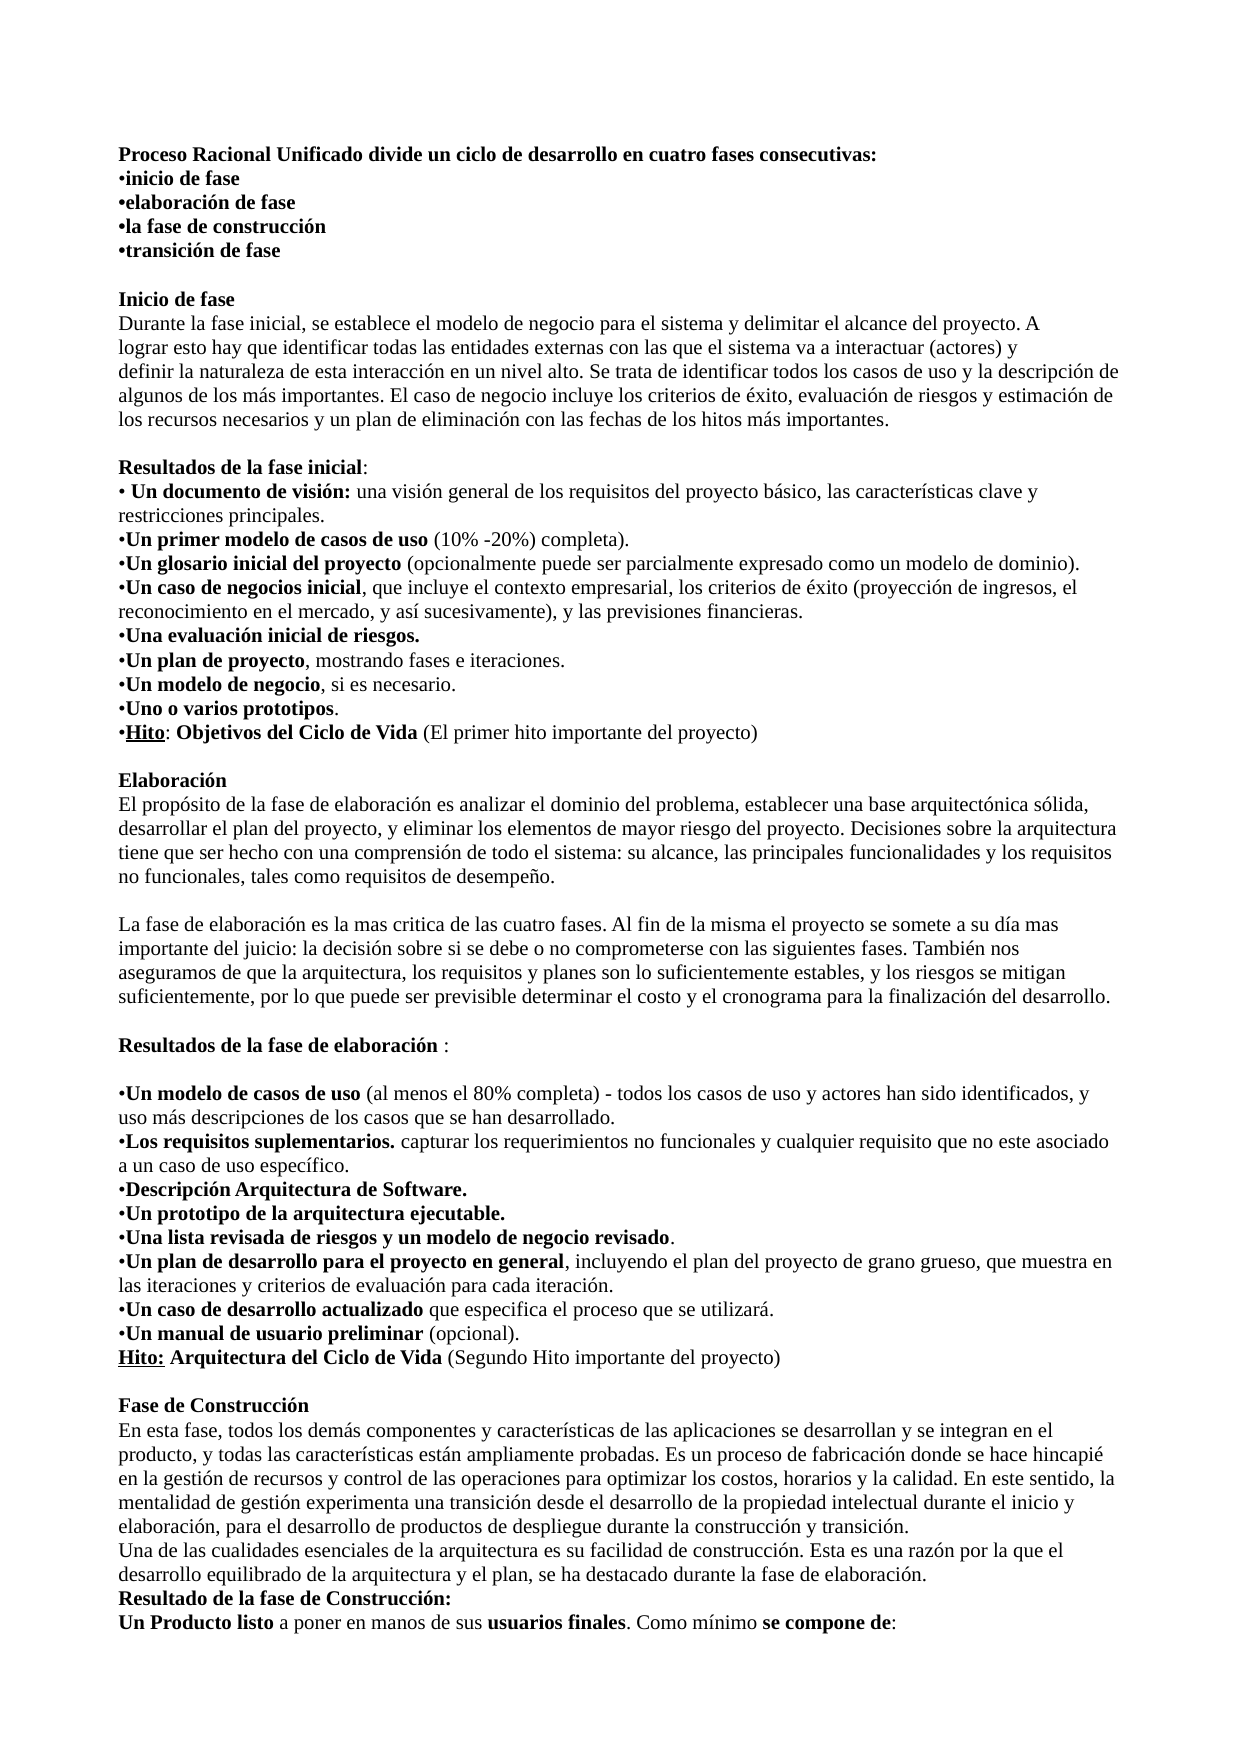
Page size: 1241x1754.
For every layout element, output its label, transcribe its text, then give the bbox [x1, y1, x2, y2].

text •Un prototipo de la arquitectura ejecutable. [118, 1201, 1122, 1225]
text •Los requisitos suplementarios. capturar los requerimientos no funcionales y cualquier requisito que no este asociado a un caso de uso específico. [118, 1129, 1122, 1177]
text •Un primer modelo de casos de uso (10% -20%) completa). [118, 527, 1122, 551]
text •Un plan de desarrollo para el proyecto en general, incluyendo el plan del proyecto de grano grueso, que muestra en las iteraciones y criterios de evaluación para cada iteración. [118, 1249, 1122, 1297]
text Fase de Construcción [118, 1393, 1122, 1417]
text Durante la fase inicial, se establece el modelo de negocio para el sistema y delimitar el alcance del proyecto. A [118, 311, 1122, 335]
text •Uno o varios prototipos. [118, 696, 1122, 720]
text Elaboración [118, 768, 1122, 792]
text •Una lista revisada de riesgos y un modelo de negocio revisado. [118, 1225, 1122, 1249]
text desarrollar el plan del proyecto, y eliminar los elementos de mayor riesgo del proyecto. Decisiones sobre la arquitectura tiene que ser hecho con una comprensión de todo el sistema: su alcance, las principales funcionalidades y los requisitos no funcionales, tales como requisitos de desempeño. [118, 816, 1122, 888]
text •Hito: Objetivos del Ciclo de Vida (El primer hito importante del proyecto) [118, 720, 1122, 744]
text •Un manual de usuario preliminar (opcional). [118, 1321, 1122, 1345]
text definir la naturaleza de esta interacción en un nivel alto. Se trata de identificar todos los casos de uso y la descripción de algunos de los más importantes. El caso de negocio incluye los criterios de éxito, evaluación de riesgos y estimación de los recursos necesarios y un plan de eliminación con las fechas de los hitos más importantes. [118, 359, 1122, 431]
text •Un caso de desarrollo actualizado que especifica el proceso que se utilizará. [118, 1297, 1122, 1321]
text •Una evaluación inicial de riesgos. [118, 623, 1122, 647]
text •elaboración de fase [118, 190, 1122, 214]
text Hito: Arquitectura del Ciclo de Vida (Segundo Hito importante del proyecto) [118, 1345, 1122, 1369]
text •Descripción Arquitectura de Software. [118, 1177, 1122, 1201]
text •Un caso de negocios inicial, que incluye el contexto empresarial, los criterios de éxito (proyección de ingresos, el reconocimiento en el mercado, y así sucesivamente), y las previsiones financieras. [118, 575, 1122, 623]
text •inicio de fase [118, 166, 1122, 190]
text •Un plan de proyecto, mostrando fases e iteraciones. [118, 647, 1122, 672]
text En esta fase, todos los demás componentes y características de las aplicaciones se desarrollan y se integran en el producto, y todas las características están ampliamente probadas. Es un proceso de fabricación donde se hace hincapié en la gestión de recursos y control de las operaciones para optimizar los costos, horarios y la calidad. En este sentido, la mentalidad de gestión experimenta una transición desde el desarrollo de la propiedad intelectual durante el inicio y elaboración, para el desarrollo de productos de despliegue durante la construcción y transición. [118, 1417, 1122, 1538]
text Una de las cualidades esenciales de la arquitectura es su facilidad de construcción. Esta es una razón por la que el desarrollo equilibrado de la arquitectura y el plan, se ha destacado durante la fase de elaboración. [118, 1538, 1122, 1586]
text •transición de fase [118, 238, 1122, 262]
text •Un glosario inicial del proyecto (opcionalmente puede ser parcialmente expresado como un modelo de dominio). [118, 551, 1122, 575]
text Proceso Racional Unificado divide un ciclo de desarrollo en cuatro fases consecutivas: [118, 142, 1122, 166]
text •Un modelo de casos de uso (al menos el 80% completa) - todos los casos de uso y actores han sido identificados, y uso más descripciones de los casos que se han desarrollado. [118, 1081, 1122, 1129]
text Un Producto listo a poner en manos de sus usuarios finales. Como mínimo se compone de: [118, 1610, 1122, 1634]
text La fase de elaboración es la mas critica de las cuatro fases. Al fin de la misma el proyecto se somete a su día mas importante del juicio: la decisión sobre si se debe o no comprometerse con las siguientes fases. También nos aseguramos de que la arquitectura, los requisitos y planes son lo suficientemente estables, y los riesgos se mitigan suficientemente, por lo que puede ser previsible determinar el costo y el cronograma para la finalización del desarrollo. [118, 912, 1122, 1008]
text • Un documento de visión: una visión general de los requisitos del proyecto básico, las características clave y restricciones principales. [118, 479, 1122, 527]
text Resultados de la fase de elaboración : [118, 1032, 1122, 1057]
text •la fase de construcción [118, 214, 1122, 238]
text El propósito de la fase de elaboración es analizar el dominio del problema, establecer una base arquitectónica sólida, [118, 792, 1122, 816]
text Inicio de fase [118, 287, 1122, 311]
text •Un modelo de negocio, si es necesario. [118, 672, 1122, 696]
text Resultados de la fase inicial: [118, 455, 1122, 479]
text lograr esto hay que identificar todas las entidades externas con las que el sistema va a interactuar (actores) y [118, 335, 1122, 359]
text Resultado de la fase de Construcción: [118, 1586, 1122, 1610]
